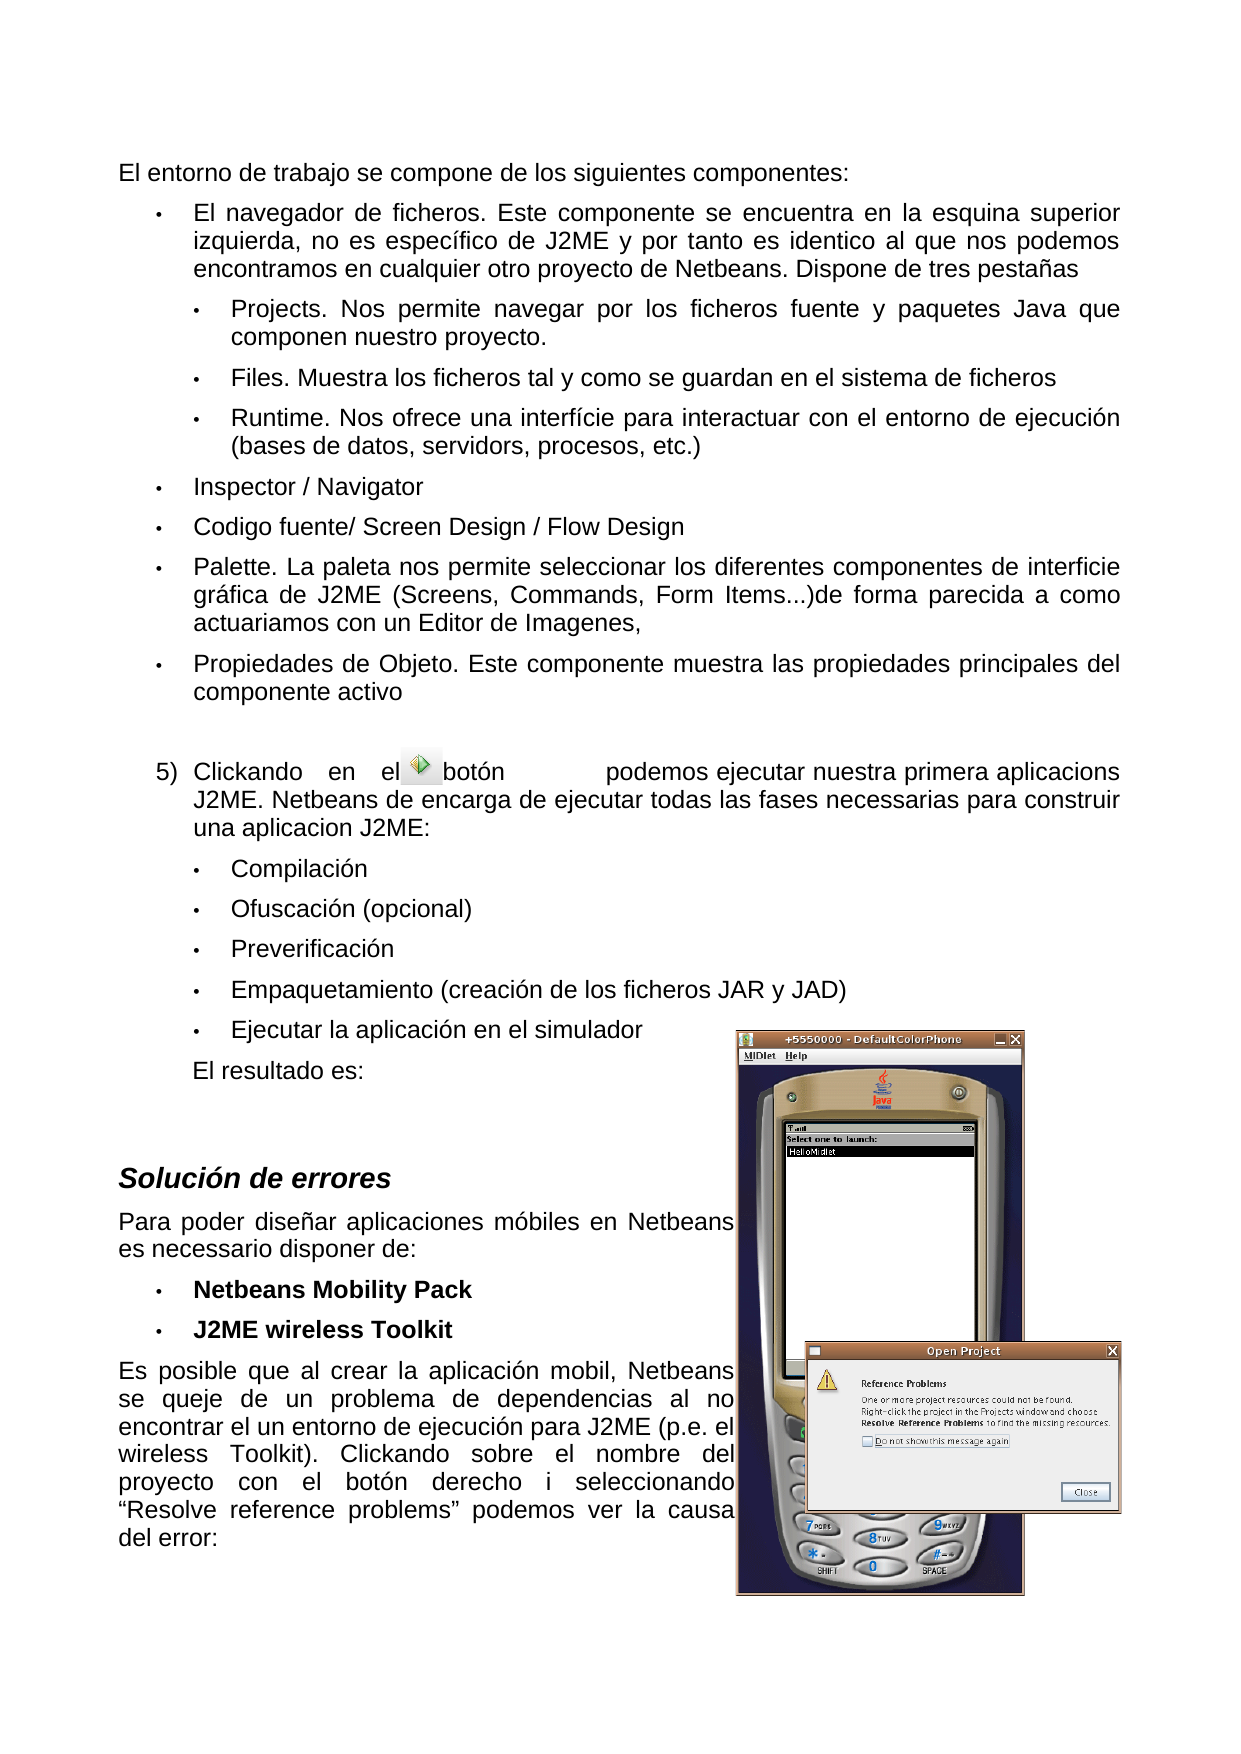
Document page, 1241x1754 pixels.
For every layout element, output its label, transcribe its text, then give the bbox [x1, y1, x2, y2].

text Es posible que al crear la aplicación mobil, Netbeans se queje de un problema de dependencias al no encontrar el un entorno de ejecución para J2ME (p.e. el wireless Toolkit). Clickando sobre el nombre del proyecto con el botón derecho i seleccionando “Resolve reference problems” podemos ver la causa del error: [118, 1357, 735, 1552]
list Runtime. Nos ofrece una interfície para interactuar con el entorno de ejecución (bases de datos, servidors, procesos, etc.) [193, 404, 1122, 460]
list El navegador de ficheros. Este componente se encuentra en la esquina superior izquierda, no es específico de J2ME y por tanto es identico al que nos podemos encontramos en cualquier otro proyecto de Netbeans. Dispone de tres pestañas [156, 199, 1122, 283]
text El entorno de trabajo se compone de los siguientes componentes: [118, 158, 1122, 186]
list Empaquetamiento (creación de los ficheros JAR y JAD) [193, 976, 1122, 1003]
list [1025, 1316, 1122, 1341]
list [1025, 1276, 1122, 1304]
list Palette. La paleta nos permite seleccionar los diferentes componentes de interficie gráfica de J2ME (Screens, Commands, Form Items...)de forma parecida a como actuariamos con un Editor de Imagenes, [156, 553, 1122, 637]
list Compilación [193, 854, 1122, 882]
text [1025, 1207, 1122, 1263]
picture [735, 1030, 1122, 1596]
text [1025, 1056, 1122, 1084]
list Clickando en el botón podemos ejecutar nuestra primera aplicacions J2ME. Netbeans de encarga de ejecutar todas las fases necessarias para construir una aplicacion J2ME: [156, 758, 1122, 842]
list J2ME wireless Toolkit [156, 1316, 735, 1344]
picture [400, 747, 443, 785]
text El resultado es: [192, 1056, 735, 1084]
list Files. Muestra los ficheros tal y como se guardan en el sistema de ficheros [193, 363, 1122, 391]
list Preverificación [193, 935, 1122, 963]
list Ejecutar la aplicación en el simulador [193, 1016, 1122, 1044]
list Propiedades de Objeto. Este componente muestra las propiedades principales del componente activo [156, 649, 1122, 705]
subtitle Solución de errores [118, 1162, 735, 1195]
list Codigo fuente/ Screen Design / Flow Design [156, 513, 1122, 541]
list Projects. Nos permite navegar por los ficheros fuente y paquetes Java que componen nuestro proyecto. [193, 295, 1122, 351]
text Para poder diseñar aplicaciones móbiles en Netbeans es necessario disponer de: [118, 1207, 735, 1263]
list Netbeans Mobility Pack [156, 1276, 735, 1304]
list Inspector / Navigator [156, 472, 1122, 500]
list Ofuscación (opcional) [193, 895, 1122, 923]
subtitle [1025, 1162, 1122, 1195]
